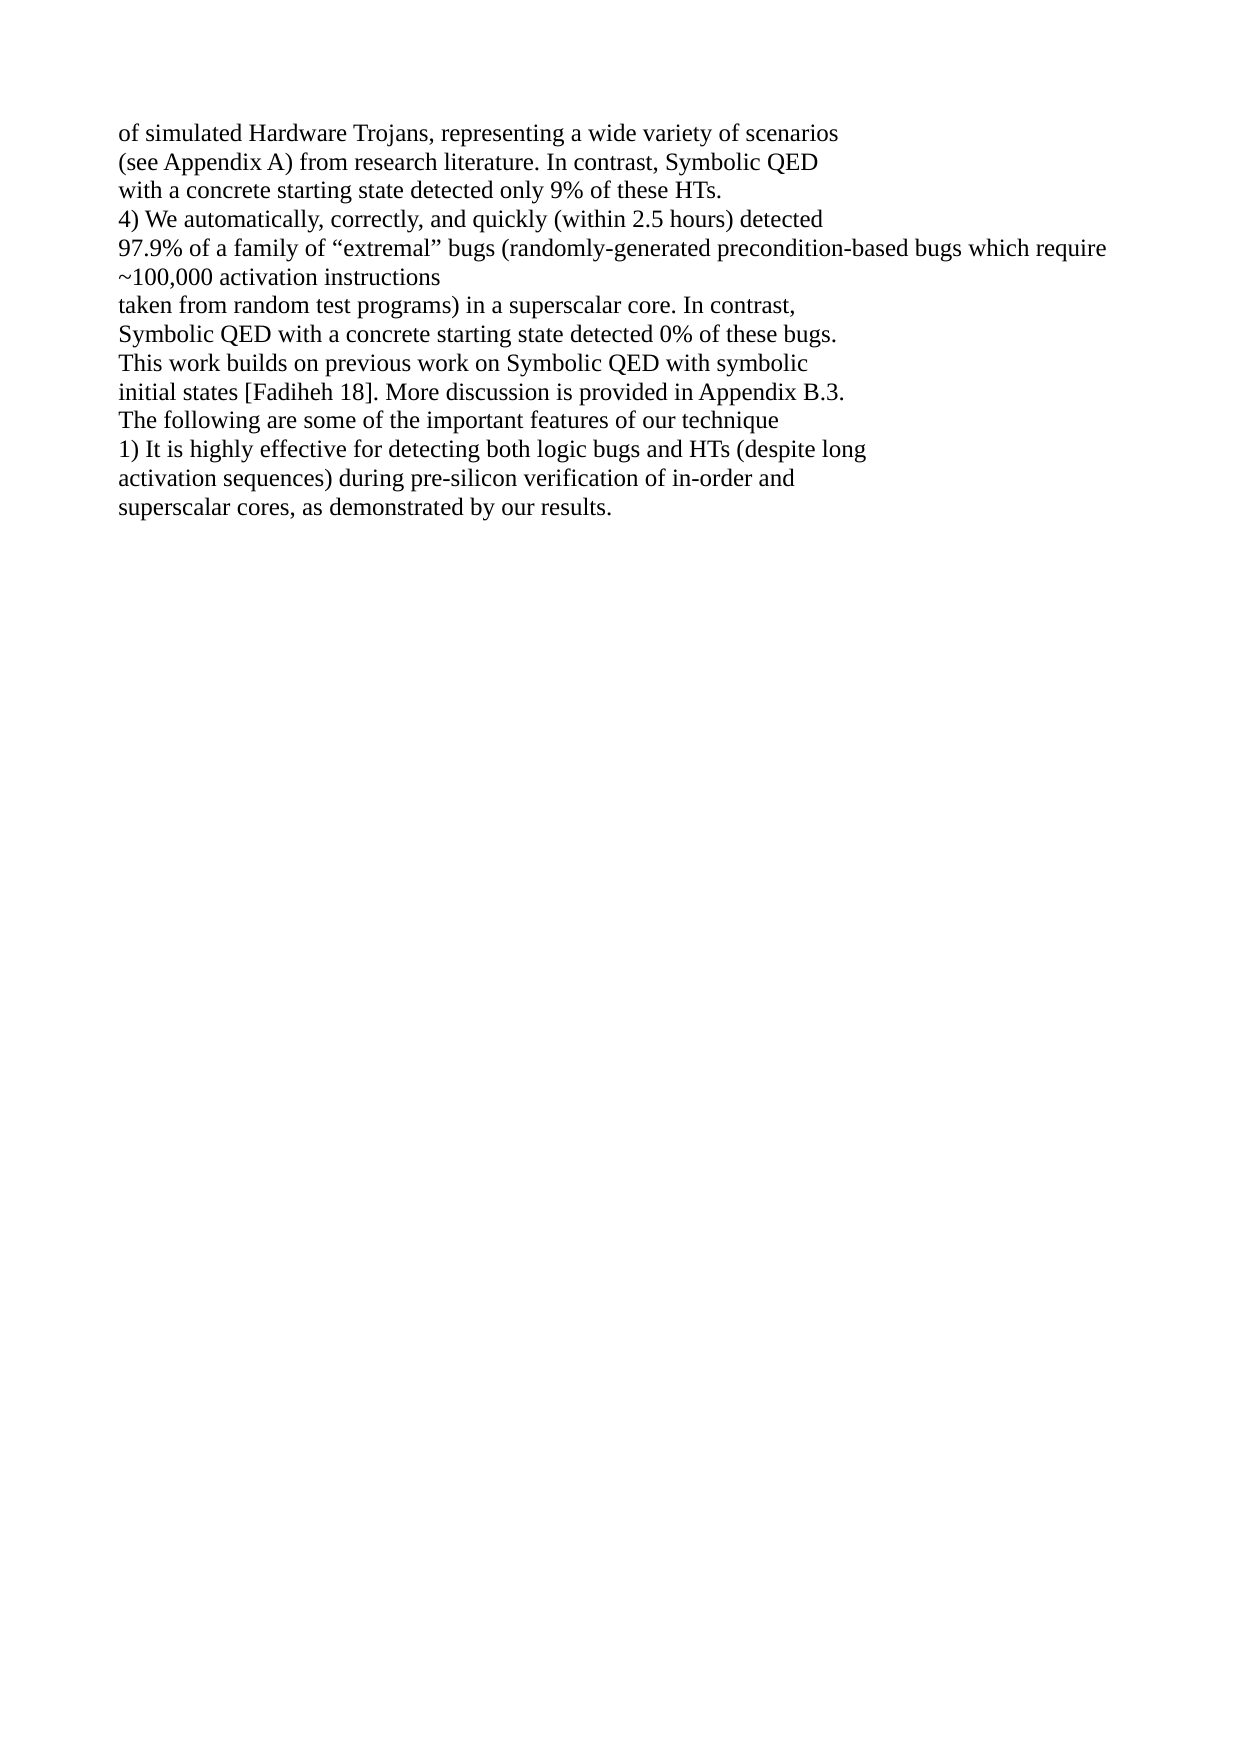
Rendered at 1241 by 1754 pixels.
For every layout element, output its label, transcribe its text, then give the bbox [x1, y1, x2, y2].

text 1) It is highly effective for detecting both logic bugs and HTs (despite long [118, 434, 1122, 463]
text initial states [Fadiheh 18]. More discussion is provided in Appendix B.3. [118, 377, 1122, 406]
text activation sequences) during pre-silicon verification of in-order and [118, 463, 1122, 492]
text with a concrete starting state detected only 9% of these HTs. [118, 176, 1122, 204]
text superscalar cores, as demonstrated by our results. [118, 492, 1122, 521]
text of simulated Hardware Trojans, representing a wide variety of scenarios [118, 118, 1122, 147]
text The following are some of the important features of our technique [118, 406, 1122, 434]
text 4) We automatically, correctly, and quickly (within 2.5 hours) detected [118, 204, 1122, 233]
text This work builds on previous work on Symbolic QED with symbolic [118, 348, 1122, 377]
text 97.9% of a family of “extremal” bugs (randomly-generated precondition-based bugs which require ~100,000 activation instructions [118, 233, 1122, 291]
text taken from random test programs) in a superscalar core. In contrast, [118, 291, 1122, 319]
text (see Appendix A) from research literature. In contrast, Symbolic QED [118, 147, 1122, 176]
text Symbolic QED with a concrete starting state detected 0% of these bugs. [118, 319, 1122, 348]
